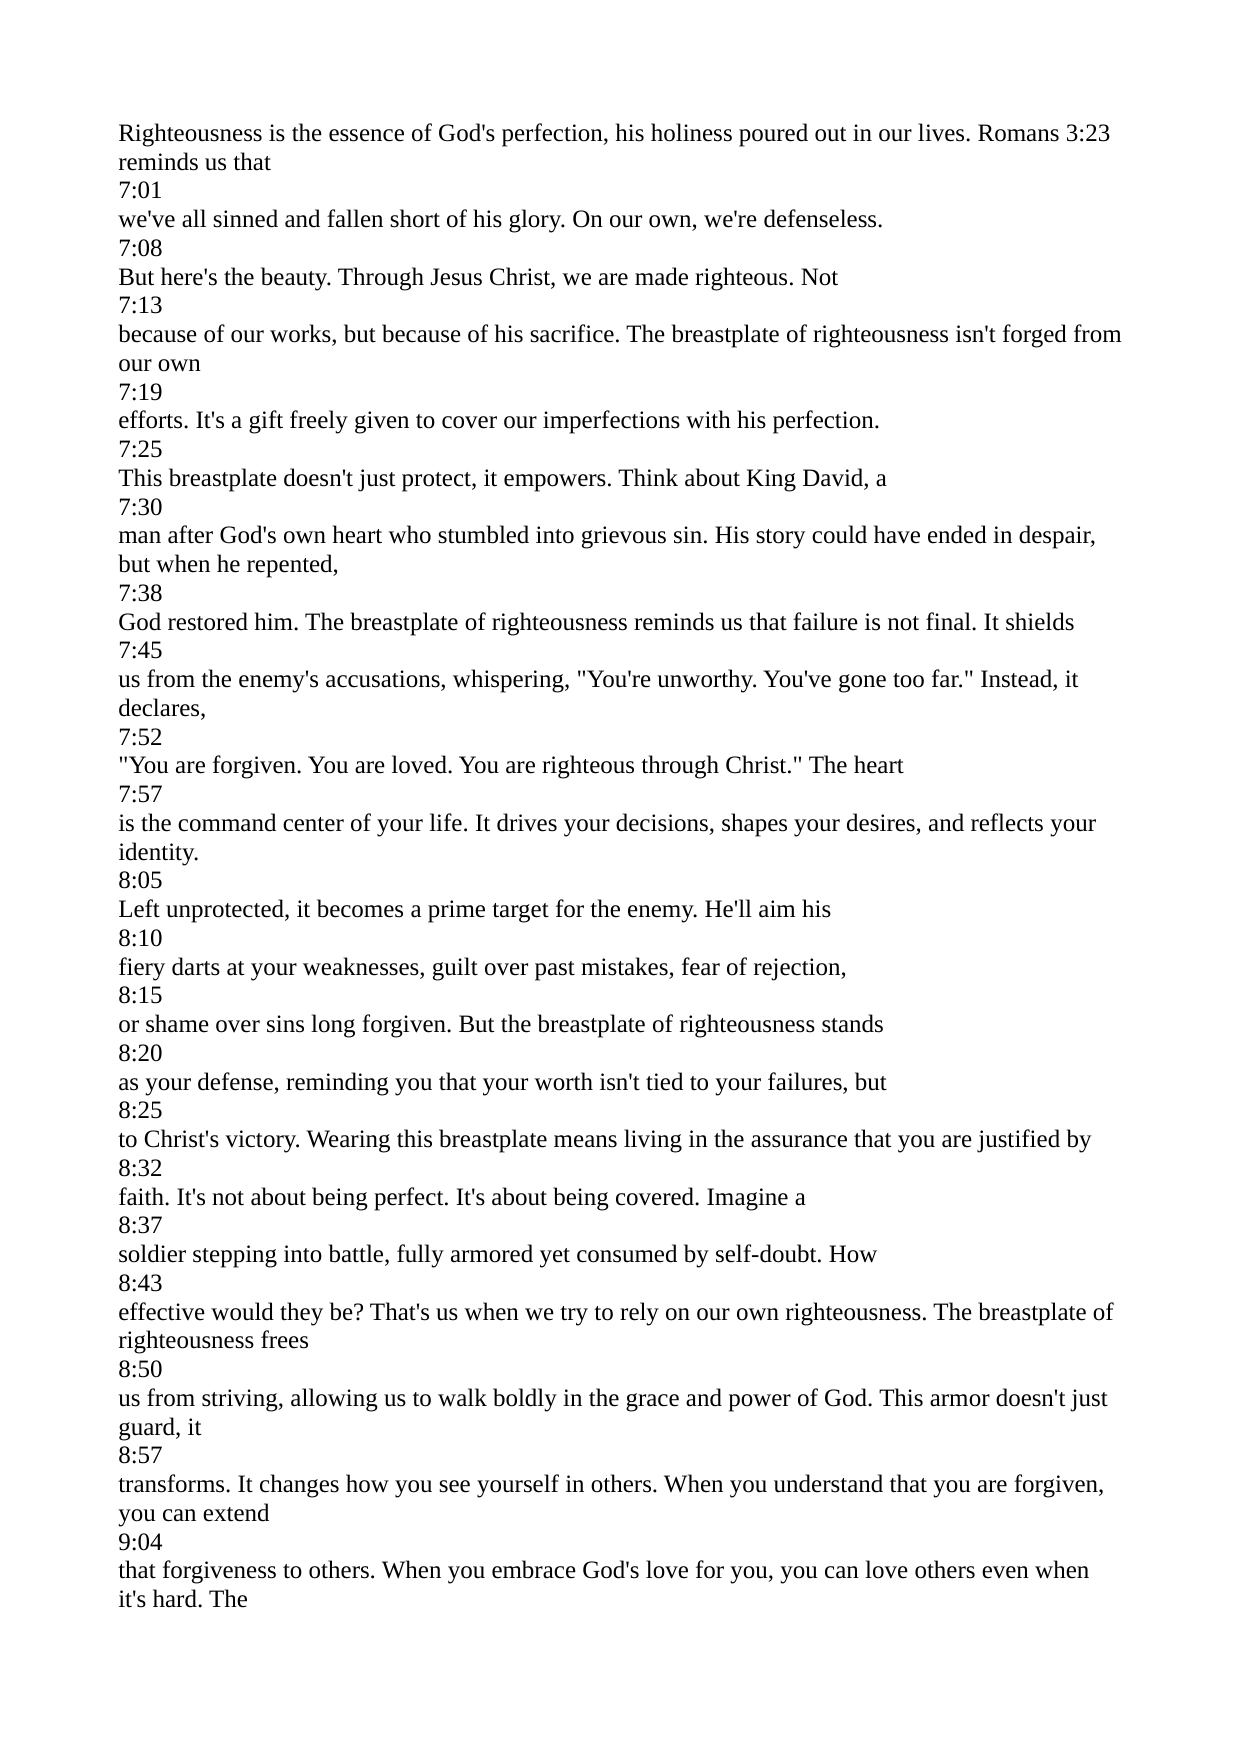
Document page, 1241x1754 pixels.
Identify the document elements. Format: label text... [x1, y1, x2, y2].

text transforms. It changes how you see yourself in others. When you understand that you are forgiven, you can extend [118, 1469, 1122, 1527]
text 8:43 [118, 1268, 1122, 1297]
text soldier stepping into battle, fully armored yet consumed by self-doubt. How [118, 1239, 1122, 1268]
text fiery darts at your weaknesses, guilt over past mistakes, fear of rejection, [118, 952, 1122, 981]
text "You are forgiven. You are loved. You are righteous through Christ." The heart [118, 751, 1122, 779]
text 8:57 [118, 1441, 1122, 1469]
text 7:30 [118, 492, 1122, 521]
text Left unprotected, it becomes a prime target for the enemy. He'll aim his [118, 894, 1122, 923]
text 8:10 [118, 923, 1122, 952]
text 7:38 [118, 578, 1122, 607]
text 8:32 [118, 1153, 1122, 1182]
text 8:20 [118, 1038, 1122, 1067]
text as your defense, reminding you that your worth isn't tied to your failures, but [118, 1067, 1122, 1096]
text This breastplate doesn't just protect, it empowers. Think about King David, a [118, 463, 1122, 492]
text because of our works, but because of his sacrifice. The breastplate of righteousness isn't forged from our own [118, 319, 1122, 377]
text 8:25 [118, 1096, 1122, 1124]
text 7:19 [118, 377, 1122, 406]
text God restored him. The breastplate of righteousness reminds us that failure is not final. It shields [118, 607, 1122, 636]
text 7:45 [118, 636, 1122, 664]
text 8:05 [118, 866, 1122, 894]
text Righteousness is the essence of God's perfection, his holiness poured out in our lives. Romans 3:23 reminds us that [118, 118, 1122, 176]
text But here's the beauty. Through Jesus Christ, we are made righteous. Not [118, 262, 1122, 291]
text is the command center of your life. It drives your decisions, shapes your desires, and reflects your identity. [118, 808, 1122, 866]
text us from the enemy's accusations, whispering, "You're unworthy. You've gone too far." Instead, it declares, [118, 664, 1122, 722]
text effective would they be? That's us when we try to rely on our own righteousness. The breastplate of righteousness frees [118, 1297, 1122, 1354]
text 9:04 [118, 1527, 1122, 1556]
text 7:52 [118, 722, 1122, 751]
text us from striving, allowing us to walk boldly in the grace and power of God. This armor doesn't just guard, it [118, 1383, 1122, 1441]
text 7:13 [118, 291, 1122, 319]
text efforts. It's a gift freely given to cover our imperfections with his perfection. [118, 406, 1122, 434]
text man after God's own heart who stumbled into grievous sin. His story could have ended in despair, but when he repented, [118, 521, 1122, 578]
text to Christ's victory. Wearing this breastplate means living in the assurance that you are justified by [118, 1124, 1122, 1153]
text 8:50 [118, 1354, 1122, 1383]
text that forgiveness to others. When you embrace God's love for you, you can love others even when it's hard. The [118, 1556, 1122, 1613]
text faith. It's not about being perfect. It's about being covered. Imagine a [118, 1182, 1122, 1211]
text 8:15 [118, 981, 1122, 1009]
text 7:57 [118, 779, 1122, 808]
text 7:25 [118, 434, 1122, 463]
text or shame over sins long forgiven. But the breastplate of righteousness stands [118, 1009, 1122, 1038]
text 7:08 [118, 233, 1122, 262]
text 8:37 [118, 1211, 1122, 1239]
text 7:01 [118, 176, 1122, 204]
text we've all sinned and fallen short of his glory. On our own, we're defenseless. [118, 204, 1122, 233]
